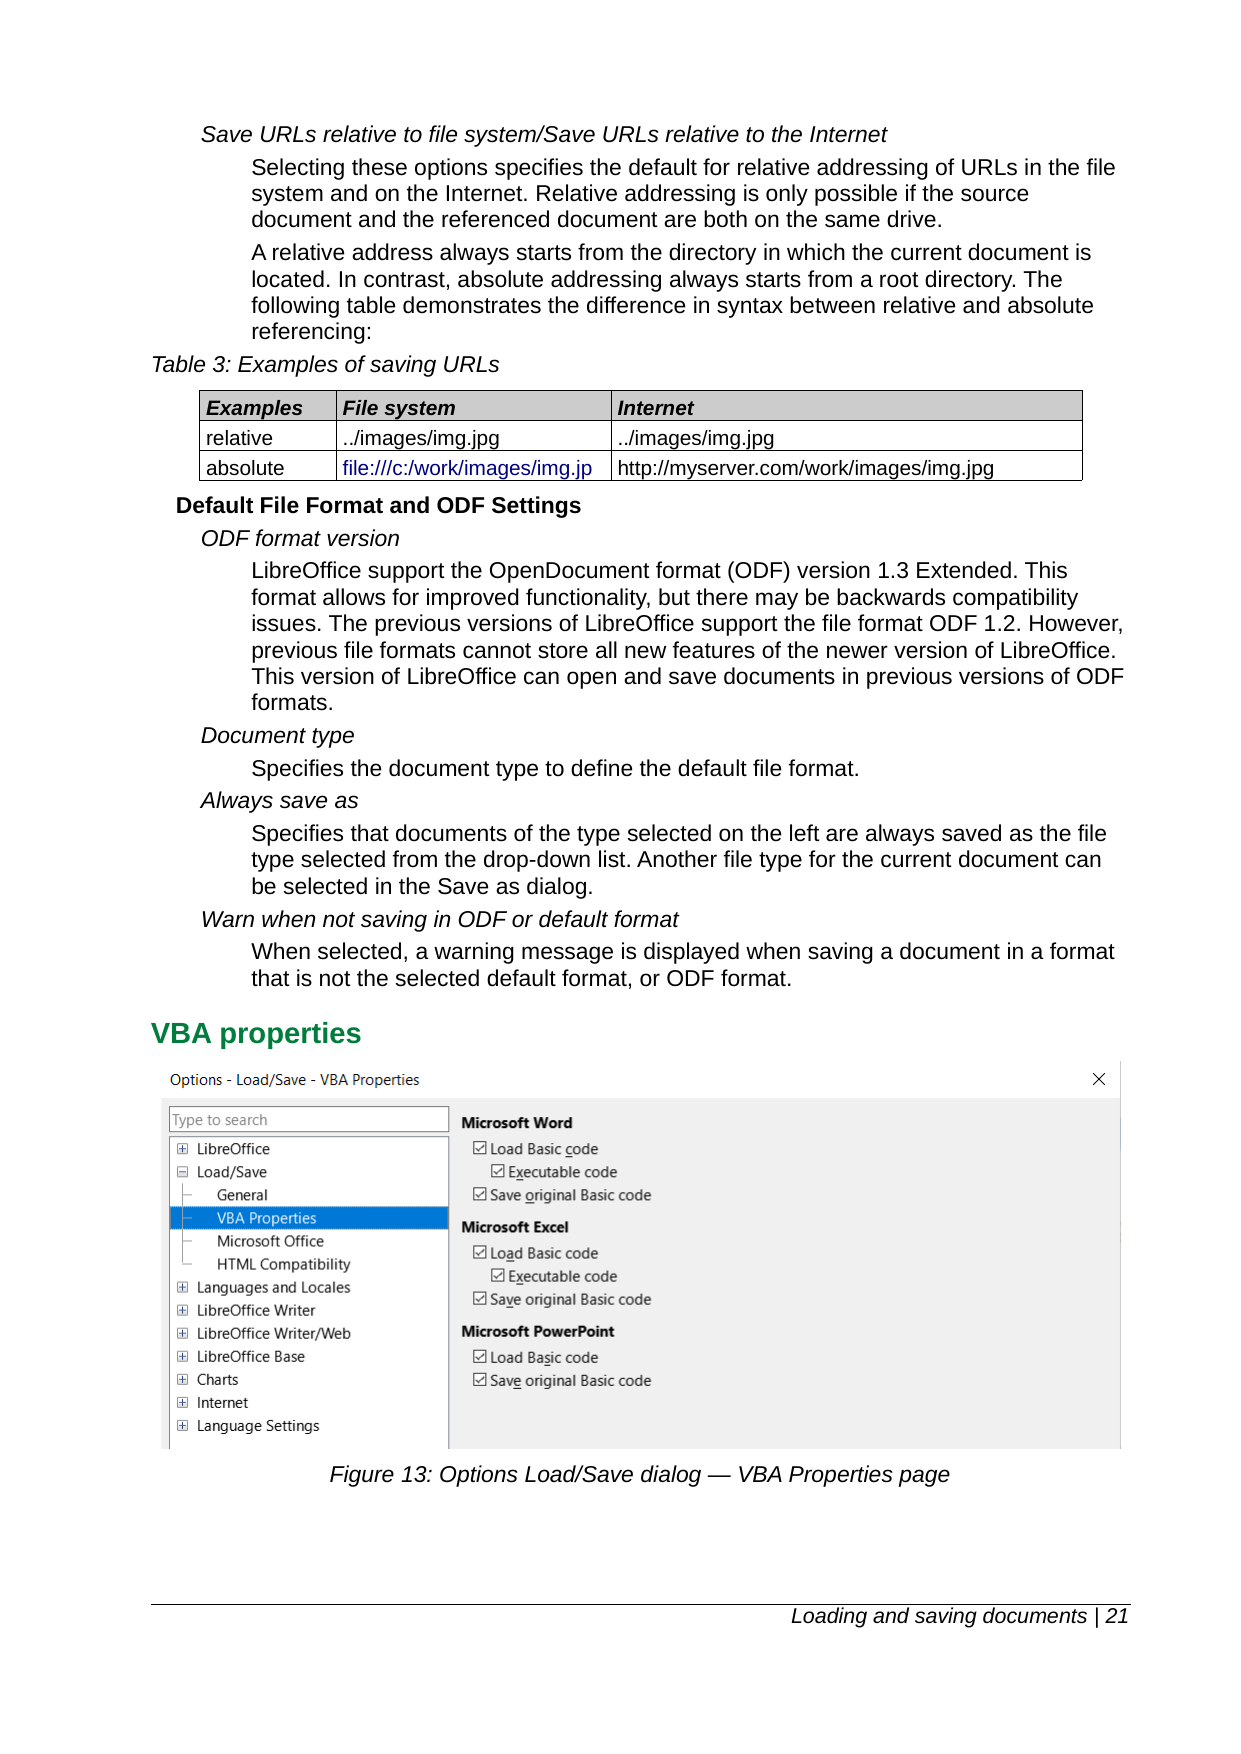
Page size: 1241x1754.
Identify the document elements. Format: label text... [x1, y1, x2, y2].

text Default File Format and ODF Settings [176, 492, 1131, 519]
text A relative address always starts from the directory in which the current document is located. In contrast, absolute addressing always starts from a root directory. The following table demonstrates the difference in syntax between relative and absolute referencing: [251, 239, 1131, 344]
text Table 3: Examples of saving URLs [151, 351, 1131, 377]
subtitle VBA properties [151, 1016, 1131, 1049]
text ODF format version [201, 525, 1131, 551]
table_cell ../images/img.jpg [337, 421, 611, 450]
text Selecting these options specifies the default for relative addressing of URLs in the file system and on the Internet. Relative addressing is only possible if the source document and the referenced document are both on the same drive. [251, 154, 1131, 233]
text Document type [201, 722, 1131, 748]
table_cell ../images/img.jpg [612, 421, 1082, 450]
table_cell absolute [200, 451, 336, 480]
picture [161, 1061, 1121, 1449]
text Specifies the document type to define the default file format. [251, 755, 1131, 781]
text Always save as [201, 787, 1131, 814]
table_cell relative [200, 421, 336, 450]
table_header File system [337, 391, 611, 420]
table_cell file:///c:/work/images/img.jp [337, 451, 611, 480]
text Figure 13: Options Load/Save dialog — VBA Properties page [161, 1461, 1120, 1487]
text Specifies that documents of the type selected on the left are always saved as the file type selected from the drop-down list. Another file type for the current document can be selected in the Save as dialog. [251, 820, 1131, 899]
text When selected, a warning message is displayed when saving a document in a format that is not the selected default format, or ODF format. [251, 938, 1131, 991]
table_header Internet [612, 391, 1082, 420]
table_cell http://myserver.com/work/images/img.jpg [612, 451, 1082, 480]
text Warn when not saving in ODF or default format [201, 906, 1131, 932]
text LibreOffice support the OpenDocument format (ODF) version 1.3 Extended. This format allows for improved functionality, but there may be backwards compatibility issues. The previous versions of LibreOffice support the file format ODF 1.2. However, previous file formats cannot store all new features of the newer version of LibreOffice. This version of LibreOffice can open and save documents in previous versions of ODF formats. [251, 557, 1131, 716]
table_header Examples [200, 391, 336, 420]
text Save URLs relative to file system/Save URLs relative to the Internet [201, 121, 1131, 147]
